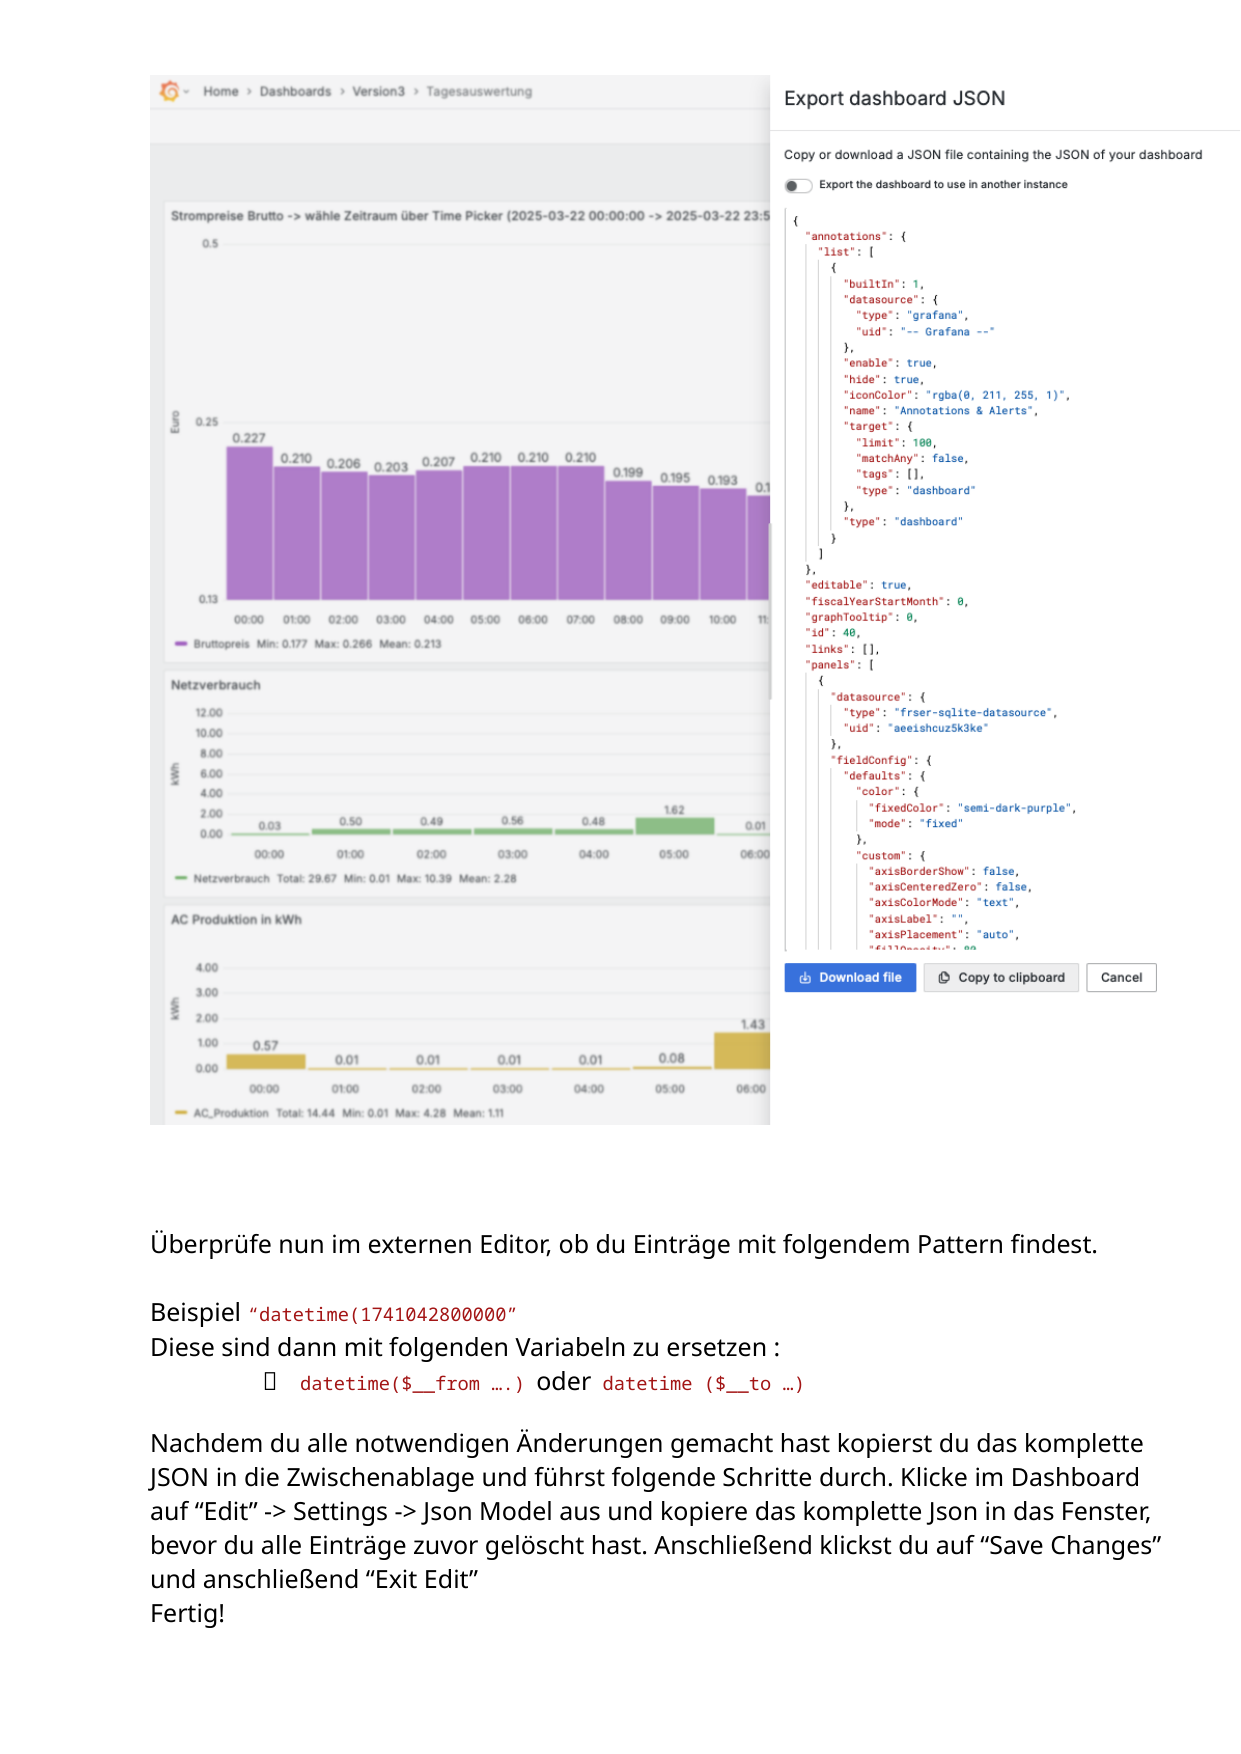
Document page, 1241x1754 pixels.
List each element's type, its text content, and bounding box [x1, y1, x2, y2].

text Nachdem du alle notwendigen Änderungen gemacht hast kopierst du das komplette JSON in die Zwischenablage und führst folgende Schritte durch. Klicke im Dashboard auf “Edit” -> Settings -> Json Model aus und kopiere das komplette Json in das Fenster, bevor du alle Einträge zuvor gelöscht hast. Anschließend klickst du auf “Save Changes” und anschließend “Exit Edit” [150, 1425, 1165, 1596]
text Überprüfe nun im externen Editor, ob du Einträge mit folgendem Pattern findest. [150, 1227, 1165, 1261]
list datetime($__from ….) oder datetime ($__to …) [262, 1363, 1165, 1397]
picture [150, 75, 1241, 1125]
text Beispiel “datetime(1741042800000” [75, 1295, 1165, 1329]
text Diese sind dann mit folgenden Variabeln zu ersetzen : [75, 1329, 1165, 1363]
text Fertig! [150, 1596, 1165, 1630]
